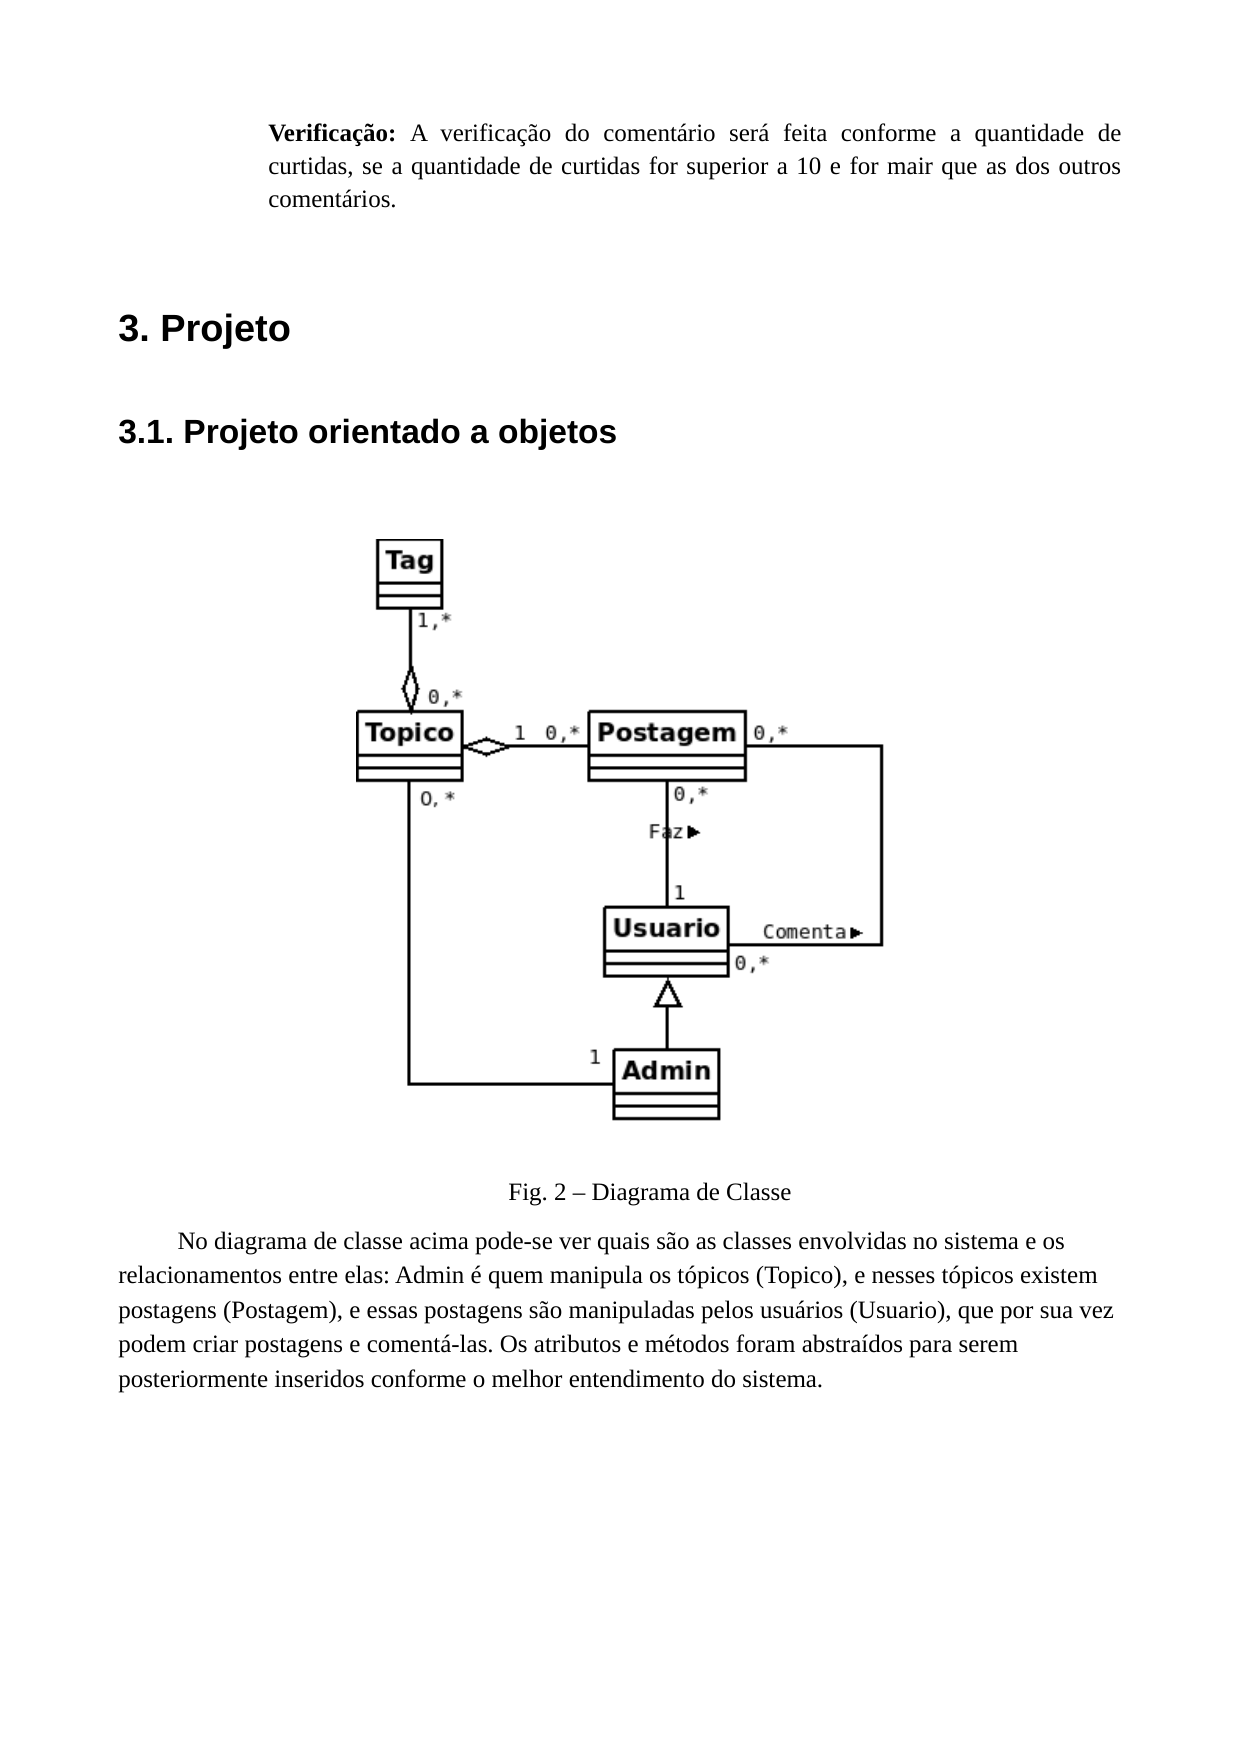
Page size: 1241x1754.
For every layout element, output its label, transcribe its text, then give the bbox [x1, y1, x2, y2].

text No diagrama de classe acima pode-se ver quais são as classes envolvidas no sistema e os relacionamentos entre elas: Admin é quem manipula os tópicos (Topico), e nesses tópicos existem postagens (Postagem), e essas postagens são manipuladas pelos usuários (Usuario), que por sua vez podem criar postagens e comentá-las. Os atributos e métodos foram abstraídos para serem posteriormente inseridos conforme o melhor entendimento do sistema. [118, 1226, 1122, 1393]
picture [356, 539, 885, 1122]
list Verificação: A verificação do comentário será feita conforme a quantidade de curtidas, se a quantidade de curtidas for superior a 10 e for mair que as dos outros comentários. [231, 118, 1122, 213]
subtitle 3. Projeto [118, 306, 1122, 349]
text Fig. 2 – Diagrama de Classe [118, 1177, 1122, 1206]
subtitle 3.1. Projeto orientado a objetos [118, 412, 1122, 450]
